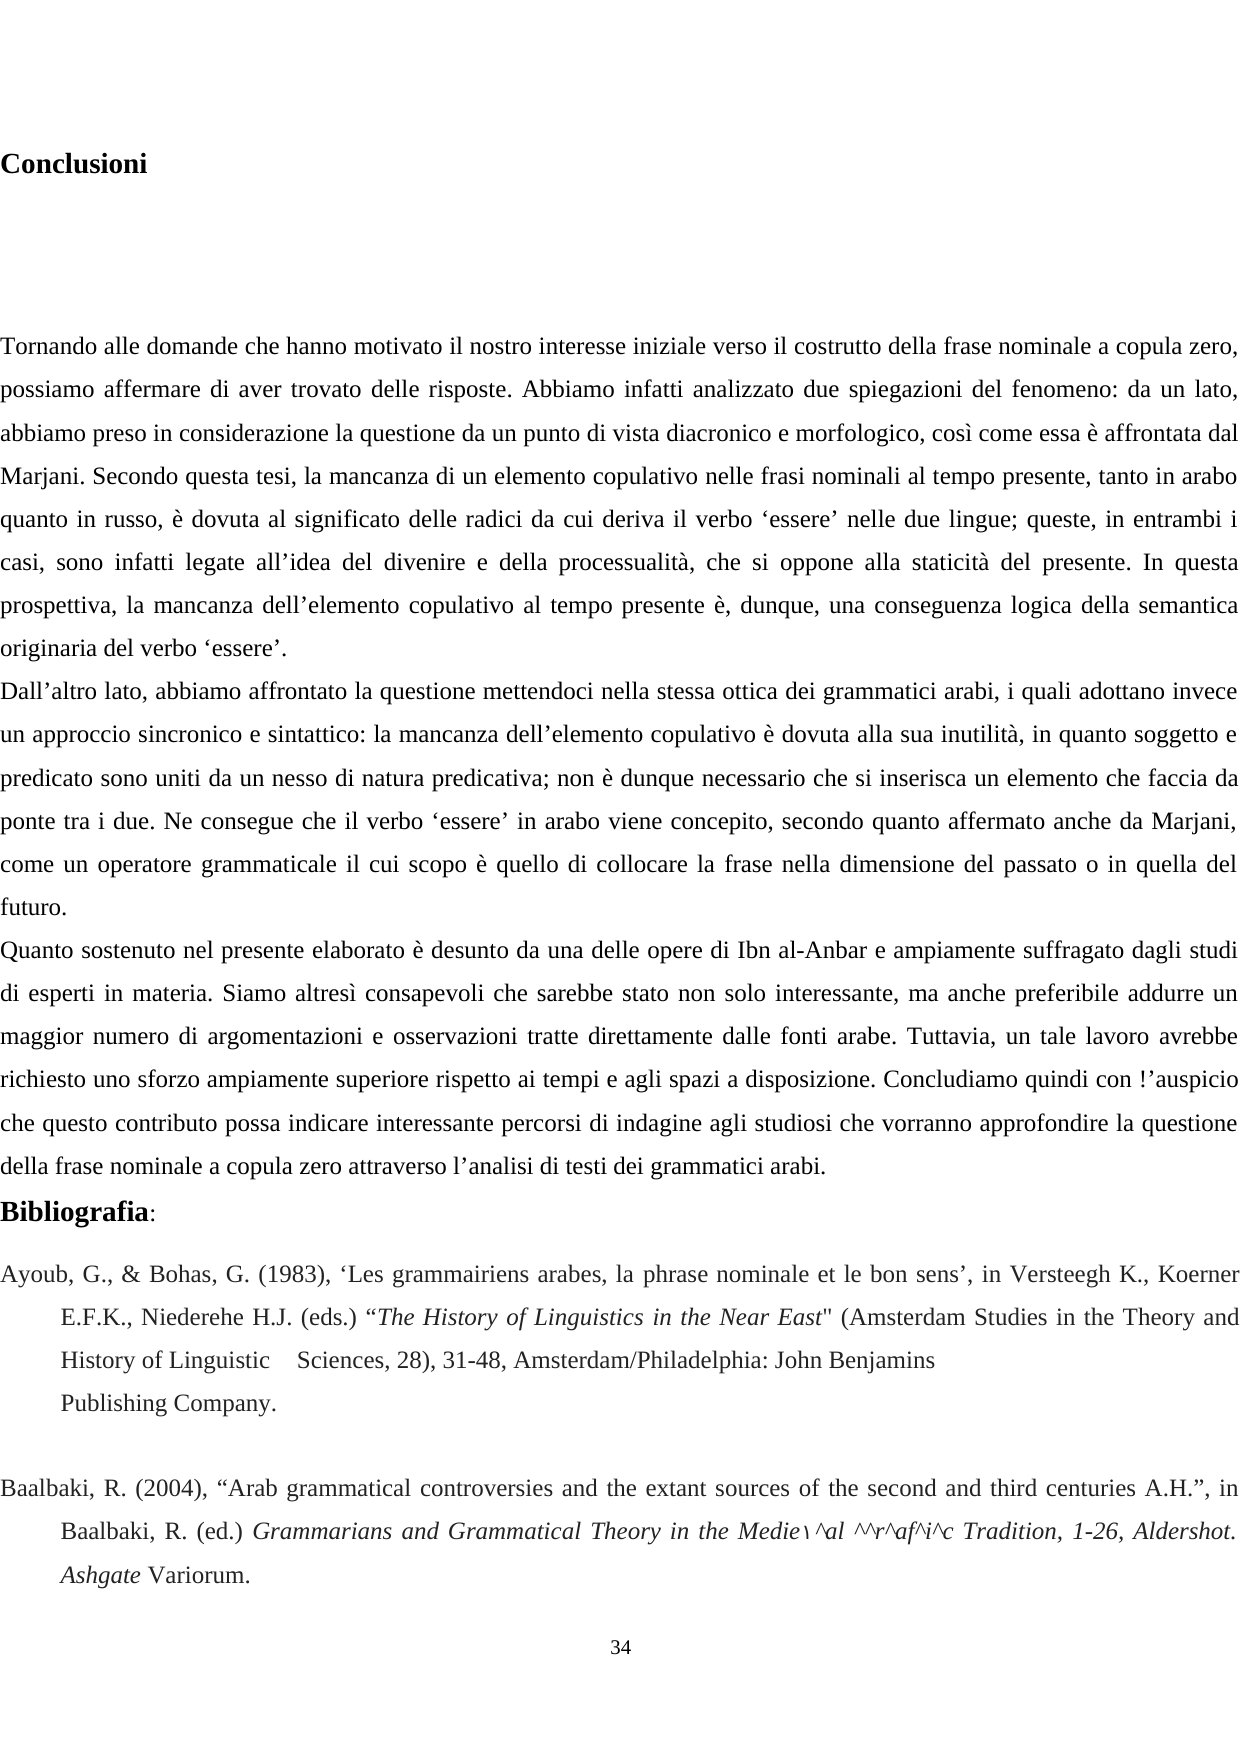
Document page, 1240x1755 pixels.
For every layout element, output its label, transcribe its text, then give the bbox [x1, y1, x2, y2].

text Ayoub, G., & Bohas, G. (1983), ‘Les grammairiens arabes, la phrase nominale et le bon sens’, in Versteegh K., Koerner E.F.K., Niederehe H.J. (eds.) “The History of Linguistics in the Near East" (Amsterdam Studies in the Theory and History of Linguistic Sciences, 28), 31-48, Amsterdam/Philadelphia: John Benjamins [0, 1259, 1239, 1374]
text Dall’altro lato, abbiamo affrontato la questione mettendoci nella stessa ottica dei grammatici arabi, i quali adottano invece un approccio sincronico e sintattico: la mancanza dell’elemento copulativo è dovuta alla sua inutilità, in quanto soggetto e predicato sono uniti da un nesso di natura predicativa; non è dunque necessario che si inserisca un elemento che faccia da ponte tra i due. Ne consegue che il verbo ‘essere’ in arabo viene concepito, secondo quanto affermato anche da Marjani, come un operatore grammaticale il cui scopo è quello di collocare la frase nella dimensione del passato o in quella del futuro. [0, 676, 1239, 921]
text Quanto sostenuto nel presente elaborato è desunto da una delle opere di Ibn al-Anbar e ampiamente suffragato dagli studi di esperti in materia. Siamo altresì consapevoli che sarebbe stato non solo interessante, ma anche preferibile addurre un maggior numero di argomentazioni e osservazioni tratte direttamente dalle fonti arabe. Tuttavia, un tale lavoro avrebbe richiesto uno sforzo ampiamente superiore rispetto ai tempi e agli spazi a disposizione. Concludiamo quindi con !’auspicio che questo contributo possa indicare interessante percorsi di indagine agli studiosi che vorranno approfondire la questione della frase nominale a copula zero attraverso l’analisi di testi dei grammatici arabi. [0, 935, 1239, 1179]
text Publishing Company. [0, 1388, 1239, 1417]
text Baalbaki, R. (2004), “Arab grammatical controversies and the extant sources of the second and third centuries A.H.”, in Baalbaki, R. (ed.) Grammarians and Grammatical Theory in the Medie١^al ^^r^af^i^c Tradition, 1-26, Aldershot. Ashgate Variorum. [0, 1473, 1239, 1589]
subtitle Bibliografia: [0, 1194, 1239, 1227]
subtitle Conclusioni [0, 146, 1239, 179]
text Tornando alle domande che hanno motivato il nostro interesse iniziale verso il costrutto della frase nominale a copula zero, possiamo affermare di aver trovato delle risposte. Abbiamo infatti analizzato due spiegazioni del fenomeno: da un lato, abbiamo preso in considerazione la questione da un punto di vista diacronico e morfologico, così come essa è affrontata dal Marjani. Secondo questa tesi, la mancanza di un elemento copulativo nelle frasi nominali al tempo presente, tanto in arabo quanto in russo, è dovuta al significato delle radici da cui deriva il verbo ‘essere’ nelle due lingue; queste, in entrambi i casi, sono infatti legate all’idea del divenire e della processualità, che si oppone alla staticità del presente. In questa prospettiva, la mancanza dell’elemento copulativo al tempo presente è, dunque, una conseguenza logica della semantica originaria del verbo ‘essere’. [0, 331, 1239, 662]
